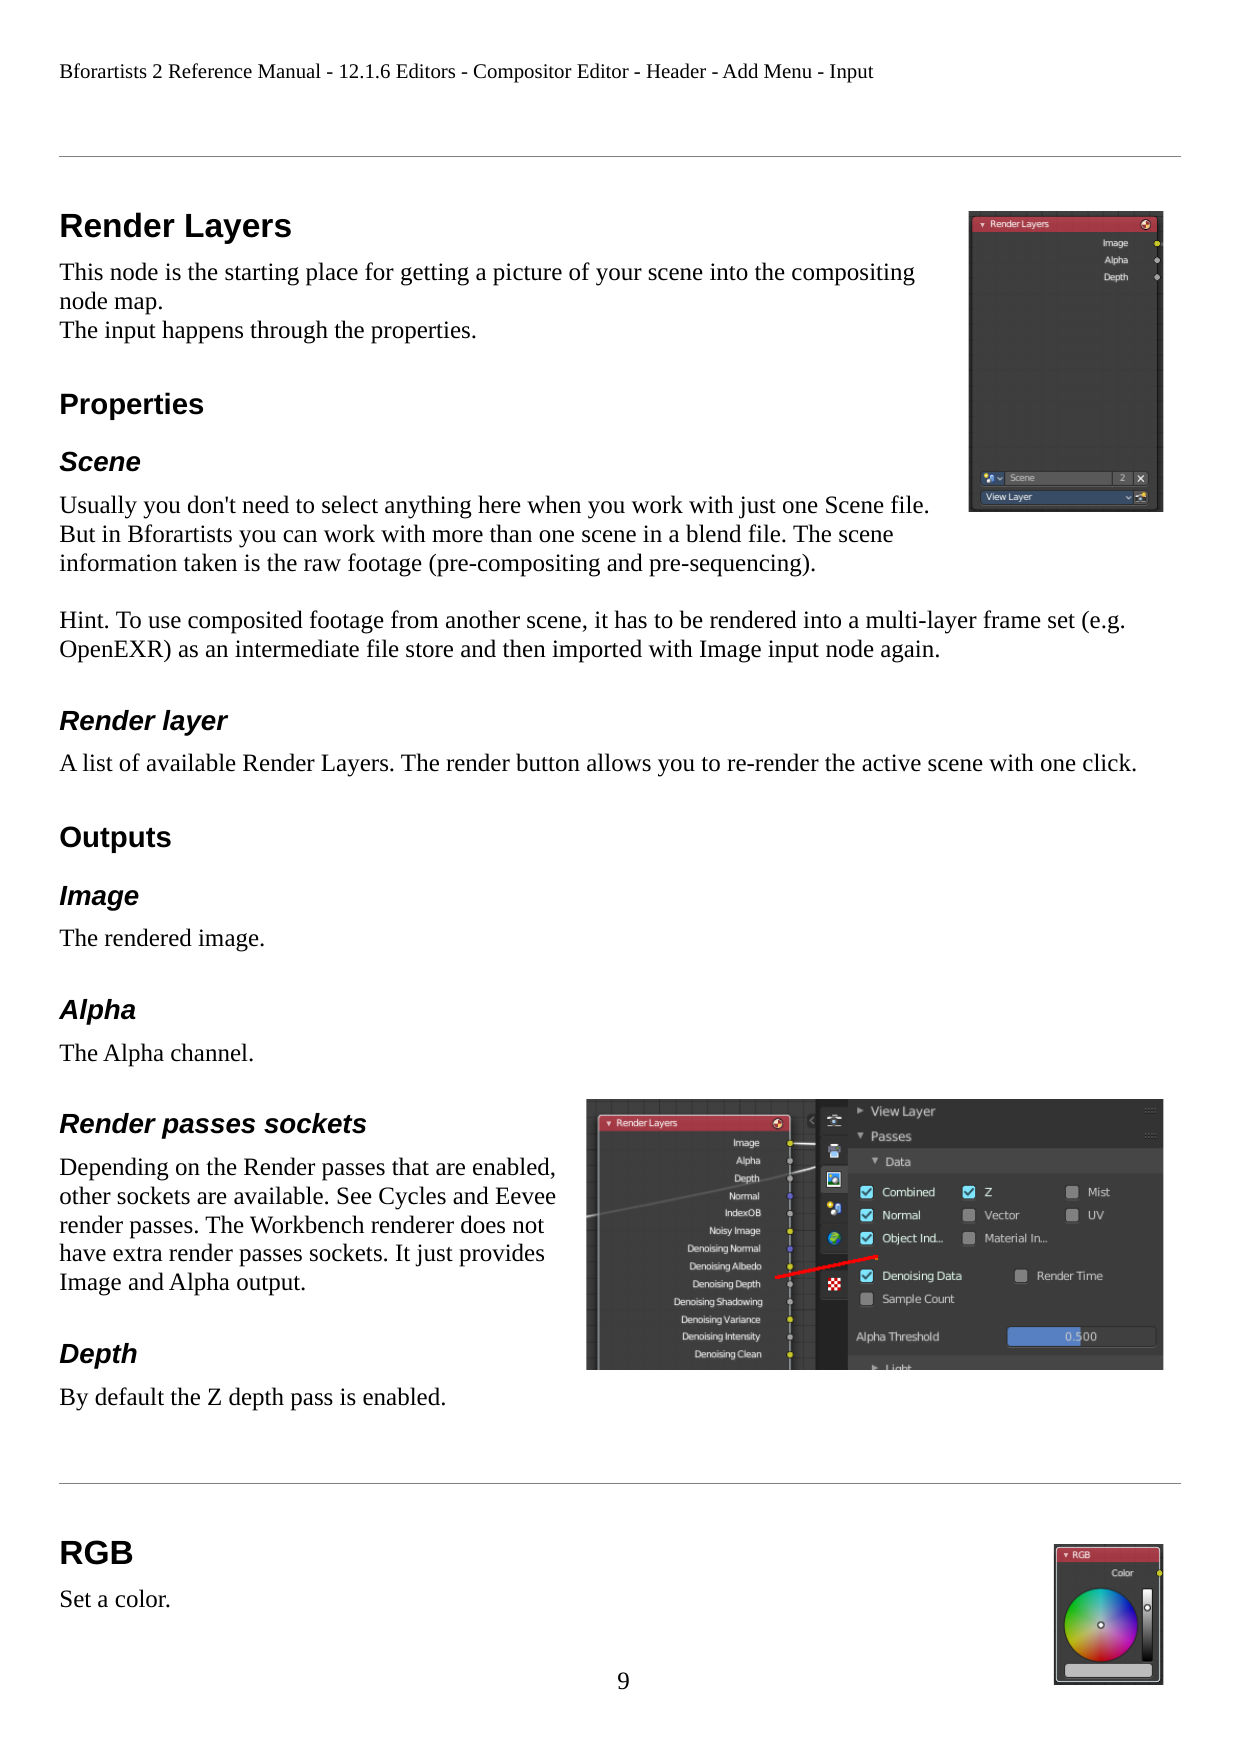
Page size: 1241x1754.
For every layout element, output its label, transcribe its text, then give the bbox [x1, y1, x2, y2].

subtitle Render Layers [59, 206, 1181, 245]
subtitle [1164, 387, 1181, 421]
subtitle Render layer [59, 704, 1181, 736]
text Hint. To use composited footage from another scene, it has to be rendered into a multi-layer frame set (e.g. OpenEXR) as an intermediate file store and then imported with Image input node again. [59, 605, 1181, 663]
subtitle [1164, 1108, 1181, 1140]
subtitle RGB [59, 1533, 1181, 1572]
text The input happens through the properties. [59, 315, 968, 344]
subtitle Alpha [59, 993, 1181, 1025]
subtitle Outputs [59, 820, 1181, 854]
subtitle Properties [59, 387, 968, 421]
subtitle [1164, 446, 1181, 478]
text Set a color. [59, 1584, 1053, 1613]
text [1164, 1584, 1181, 1613]
text By default the Z depth pass is enabled. [59, 1382, 1181, 1410]
text The rendered image. [59, 923, 1181, 952]
subtitle [1164, 1337, 1181, 1369]
picture [1053, 1544, 1164, 1685]
subtitle Scene [59, 446, 968, 478]
text Depending on the Render passes that are enabled, other sockets are available. See Cycles and Eevee render passes. The Workbench renderer does not have extra render passes sockets. It just provides Image and Alpha output. [59, 1152, 586, 1296]
picture [968, 211, 1164, 512]
text The Alpha channel. [59, 1038, 1181, 1067]
text Usually you don't need to select anything here when you work with just one Scene file. But in Bforartists you can work with more than one scene in a blend file. The scene information taken is the raw footage (pre-compositing and pre-sequencing). [59, 490, 1181, 576]
text A list of available Render Layers. The render button allows you to re-render the active scene with one click. [59, 748, 1181, 777]
subtitle Depth [59, 1337, 586, 1369]
subtitle Render passes sockets [59, 1108, 586, 1140]
subtitle Image [59, 879, 1181, 911]
picture [586, 1099, 1164, 1370]
text This node is the starting place for getting a picture of your scene into the compositing node map. [59, 257, 968, 315]
